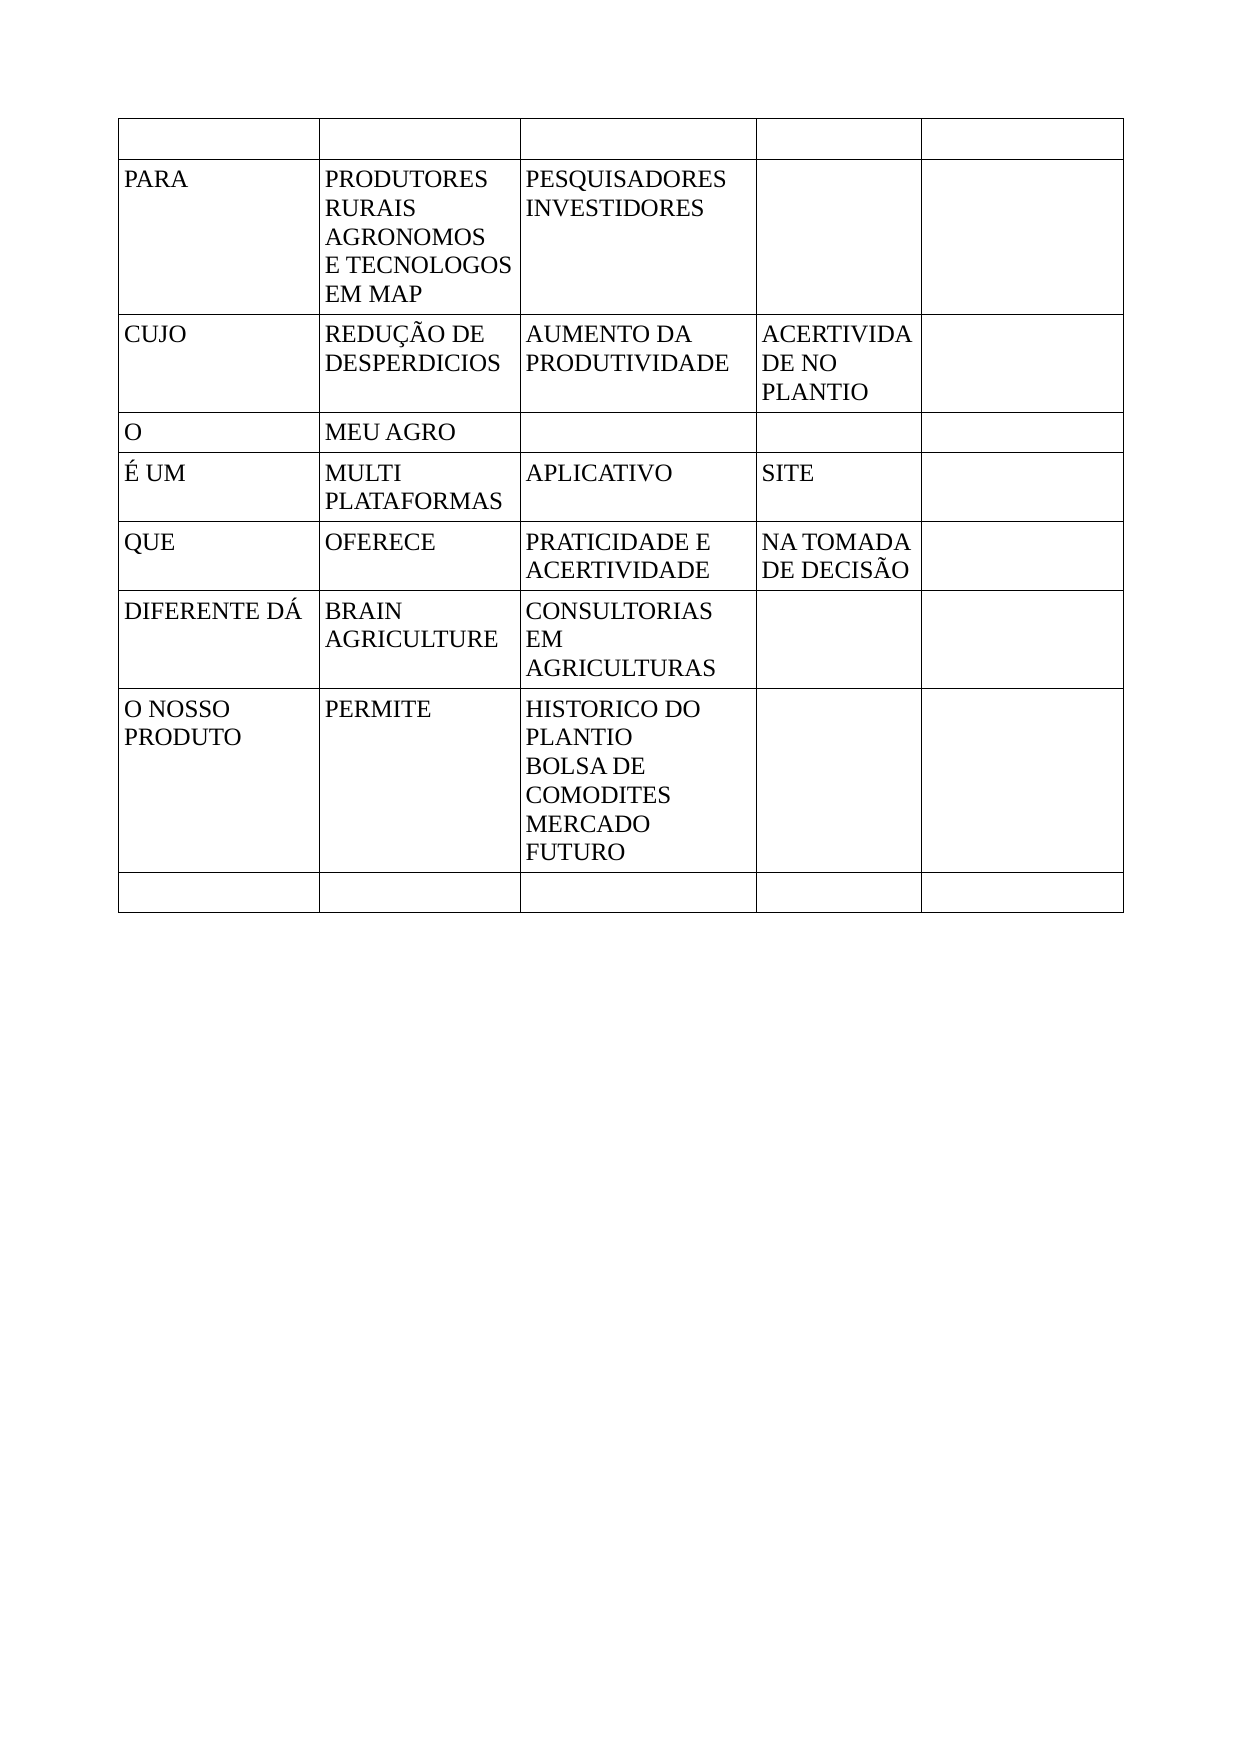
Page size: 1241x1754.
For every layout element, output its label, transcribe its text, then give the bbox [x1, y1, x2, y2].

table_cell NA TOMADA DE DECISÃO [757, 522, 921, 590]
table_cell QUE [119, 522, 319, 590]
table_cell AUMENTO DA PRODUTIVIDADE [521, 315, 756, 412]
table_cell PESQUISADORES INVESTIDORES [521, 160, 756, 314]
table_cell [757, 689, 921, 872]
table_cell PRODUTORES RURAIS AGRONOMOS E TECNOLOGOS EM MAP [320, 160, 520, 314]
table_cell SITE [757, 453, 921, 521]
table_header [521, 119, 756, 158]
table_cell [320, 873, 520, 912]
table_cell REDUÇÃO DE DESPERDICIOS [320, 315, 520, 412]
table_cell [922, 453, 1123, 521]
table_cell MEU AGRO [320, 413, 520, 452]
table_cell [922, 689, 1123, 872]
table_cell [922, 413, 1123, 452]
table_cell OFERECE [320, 522, 520, 590]
table_cell [757, 591, 921, 688]
table_cell [521, 413, 756, 452]
table_header [320, 119, 520, 158]
table_cell É UM [119, 453, 319, 521]
table_cell [757, 873, 921, 912]
table_cell HISTORICO DO PLANTIO BOLSA DE COMODITES MERCADO FUTURO [521, 689, 756, 872]
table_cell MULTI PLATAFORMAS [320, 453, 520, 521]
table_cell ACERTIVIDADE NO PLANTIO [757, 315, 921, 412]
table_cell DIFERENTE DÁ [119, 591, 319, 688]
table_cell [757, 413, 921, 452]
table_cell [922, 873, 1123, 912]
table_cell O [119, 413, 319, 452]
table_cell PRATICIDADE E ACERTIVIDADE [521, 522, 756, 590]
table_header [757, 119, 921, 158]
table_cell O NOSSO PRODUTO [119, 689, 319, 872]
table_cell [922, 315, 1123, 412]
table_cell [922, 160, 1123, 314]
table_header [922, 119, 1123, 158]
table_header [119, 119, 319, 158]
table_cell [922, 522, 1123, 590]
table_cell APLICATIVO [521, 453, 756, 521]
table_cell CUJO [119, 315, 319, 412]
table_cell PERMITE [320, 689, 520, 872]
table_cell PARA [119, 160, 319, 314]
table_cell [757, 160, 921, 314]
table_cell CONSULTORIAS EM AGRICULTURAS [521, 591, 756, 688]
table_cell BRAIN AGRICULTURE [320, 591, 520, 688]
table_cell [119, 873, 319, 912]
table_cell [922, 591, 1123, 688]
table_cell [521, 873, 756, 912]
